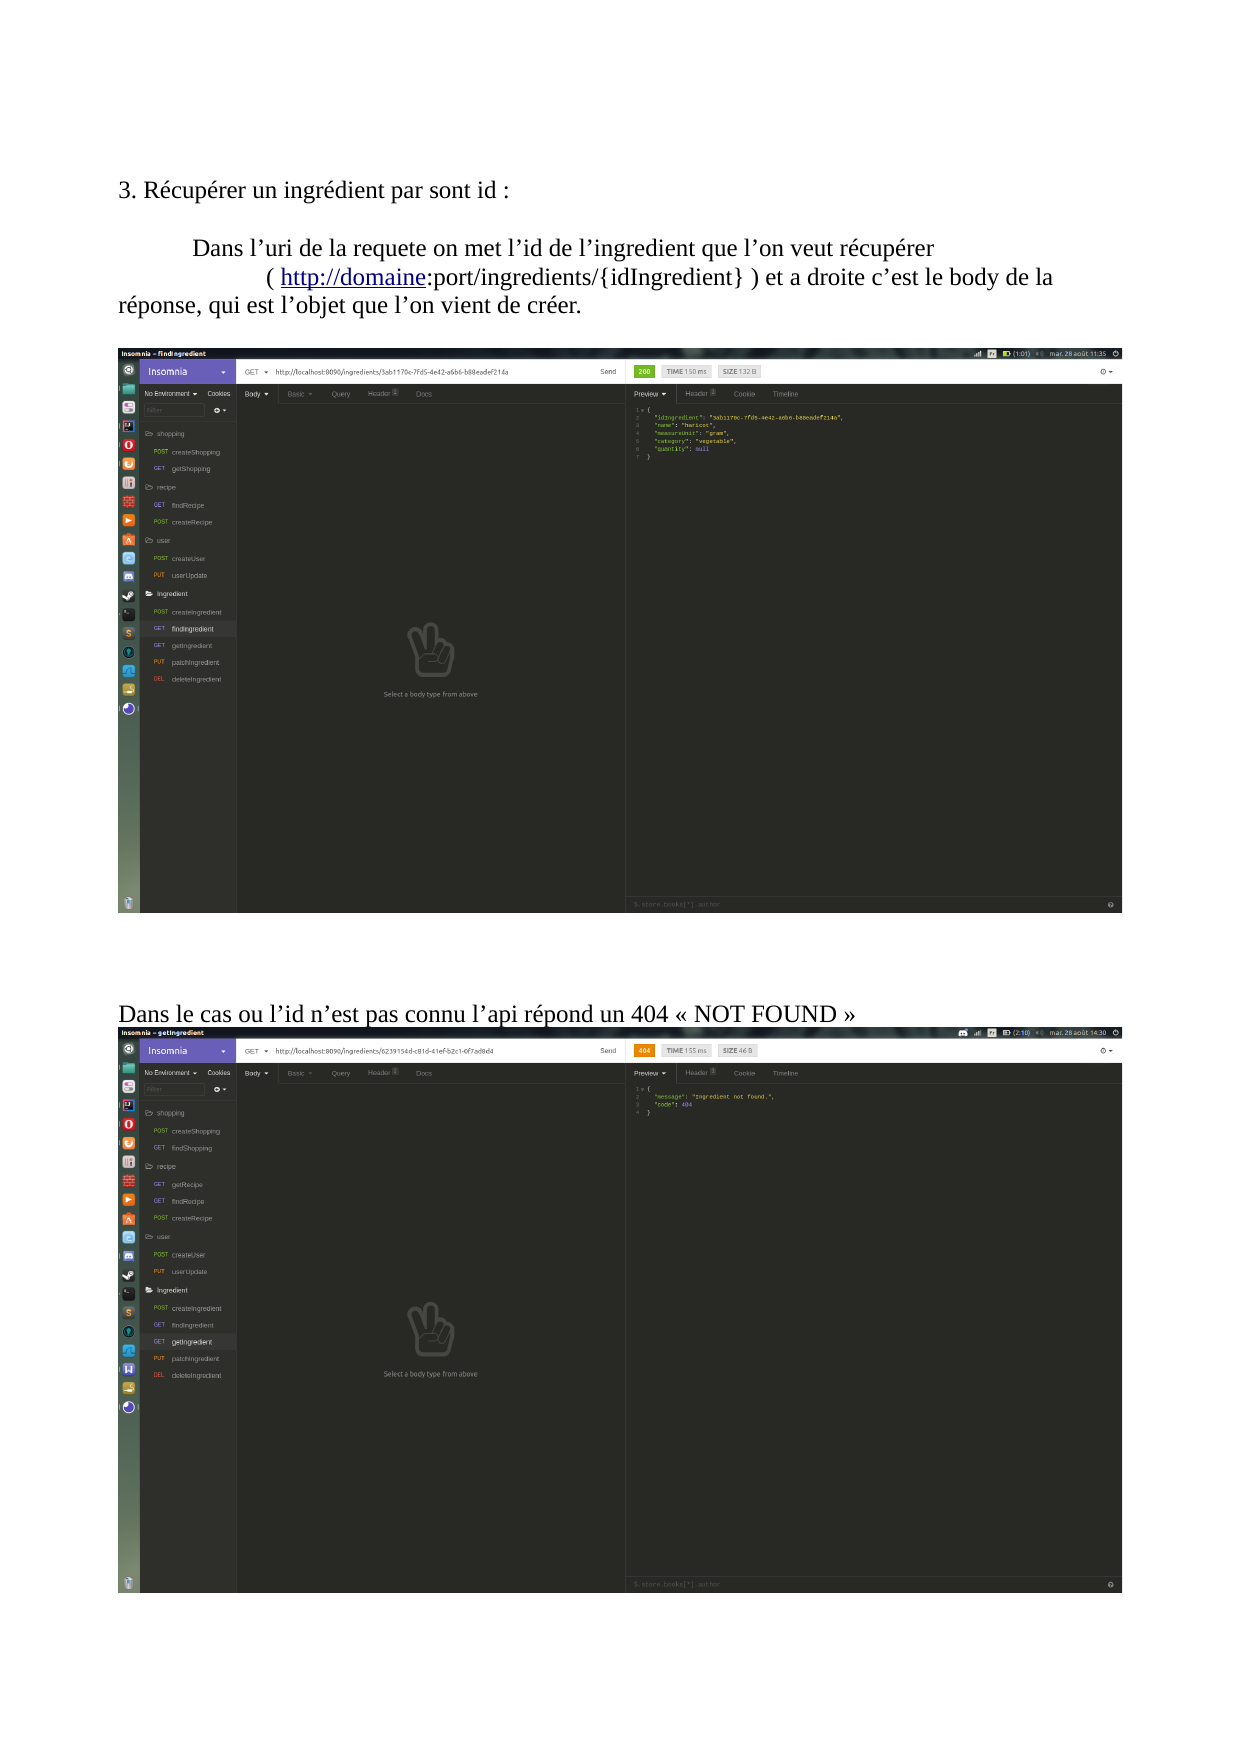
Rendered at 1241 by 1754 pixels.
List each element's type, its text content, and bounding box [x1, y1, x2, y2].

picture [118, 348, 1123, 913]
text ( http://domaine:port/ingredients/{idIngredient} ) et a droite c’est le body de la réponse, qui est l’objet que l’on vient de créer. [118, 262, 1122, 319]
picture [118, 1027, 1123, 1593]
text 3. Récupérer un ingrédient par sont id : [118, 176, 1122, 204]
text Dans le cas ou l’id n’est pas connu l’api répond un 404 « NOT FOUND » [118, 999, 1122, 1027]
text Dans l’uri de la requete on met l’id de l’ingredient que l’on veut récupérer [118, 233, 1122, 262]
